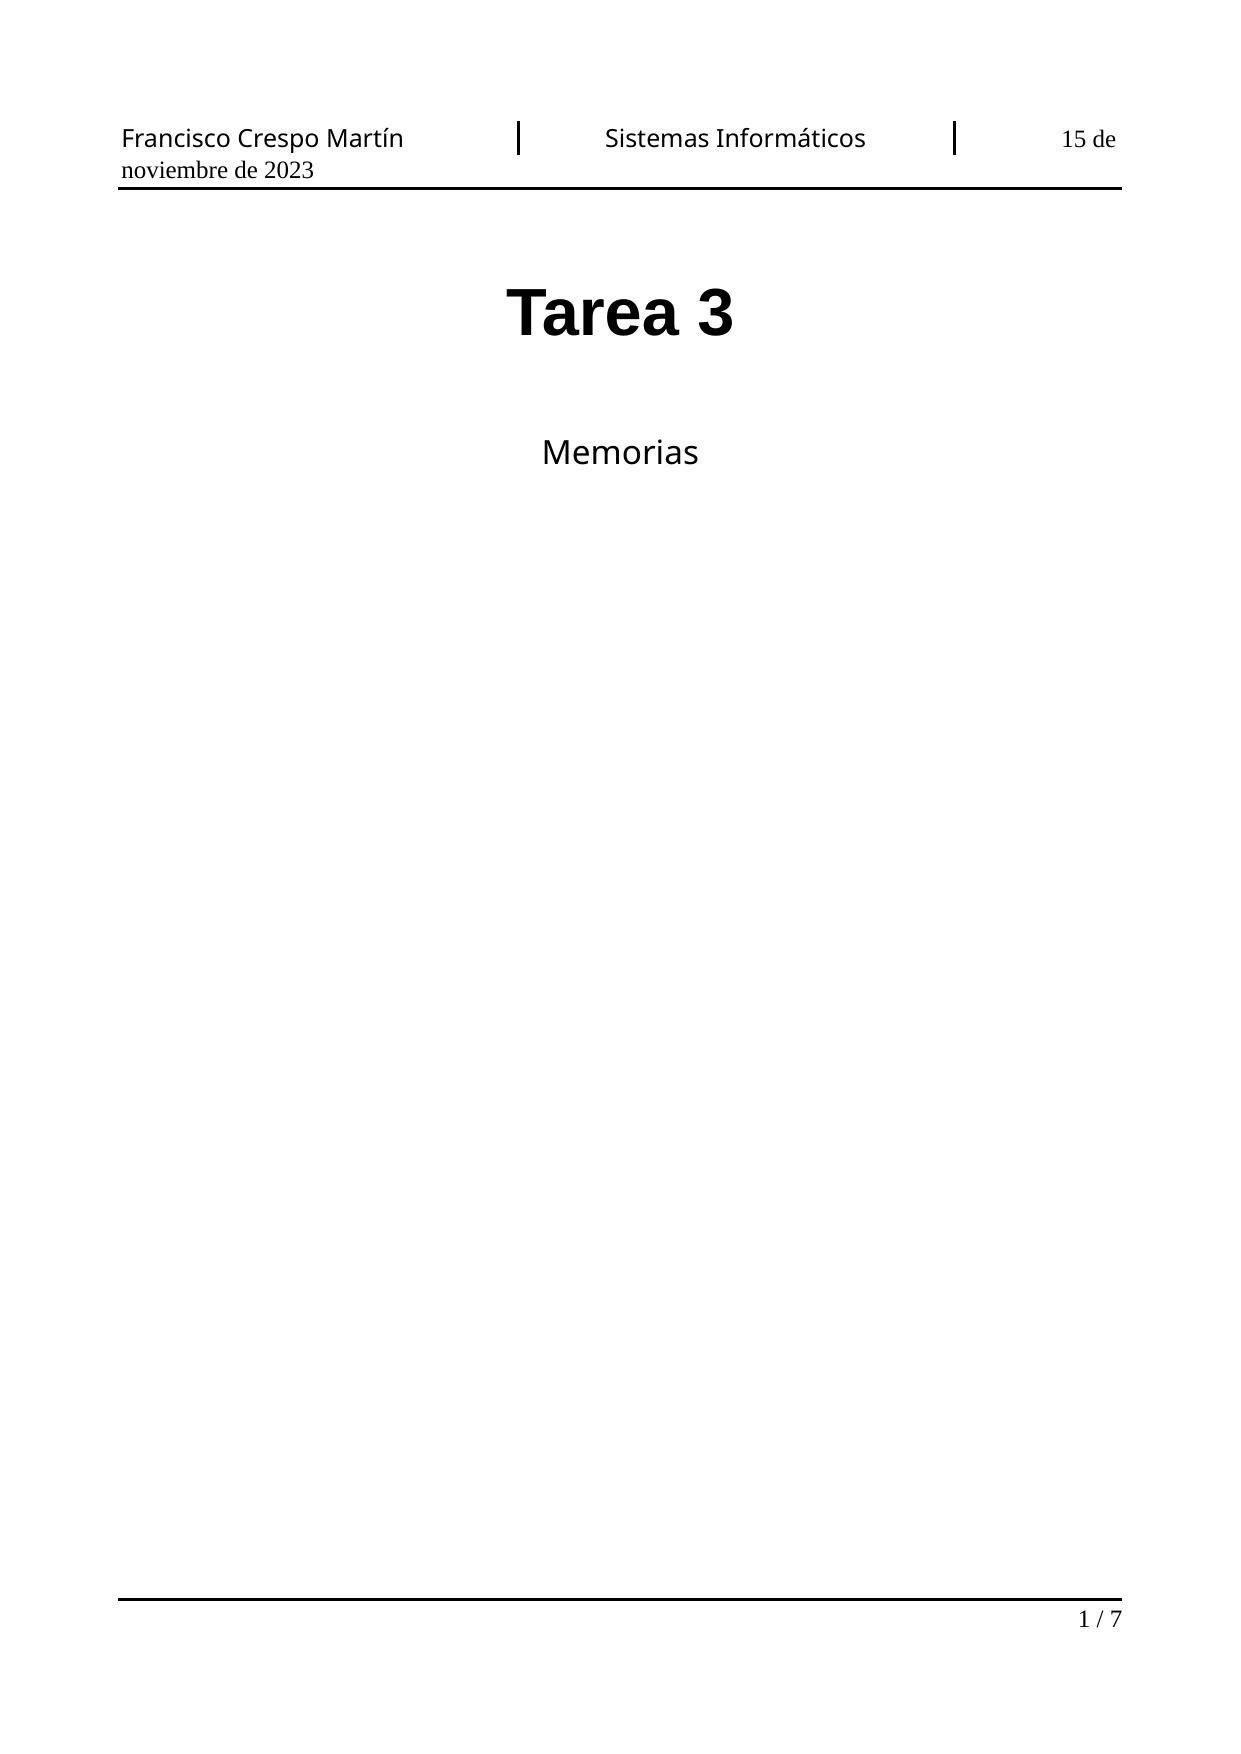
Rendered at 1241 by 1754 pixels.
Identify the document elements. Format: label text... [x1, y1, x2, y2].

title Tarea 3 [118, 273, 1122, 350]
text Memorias [118, 429, 1122, 474]
